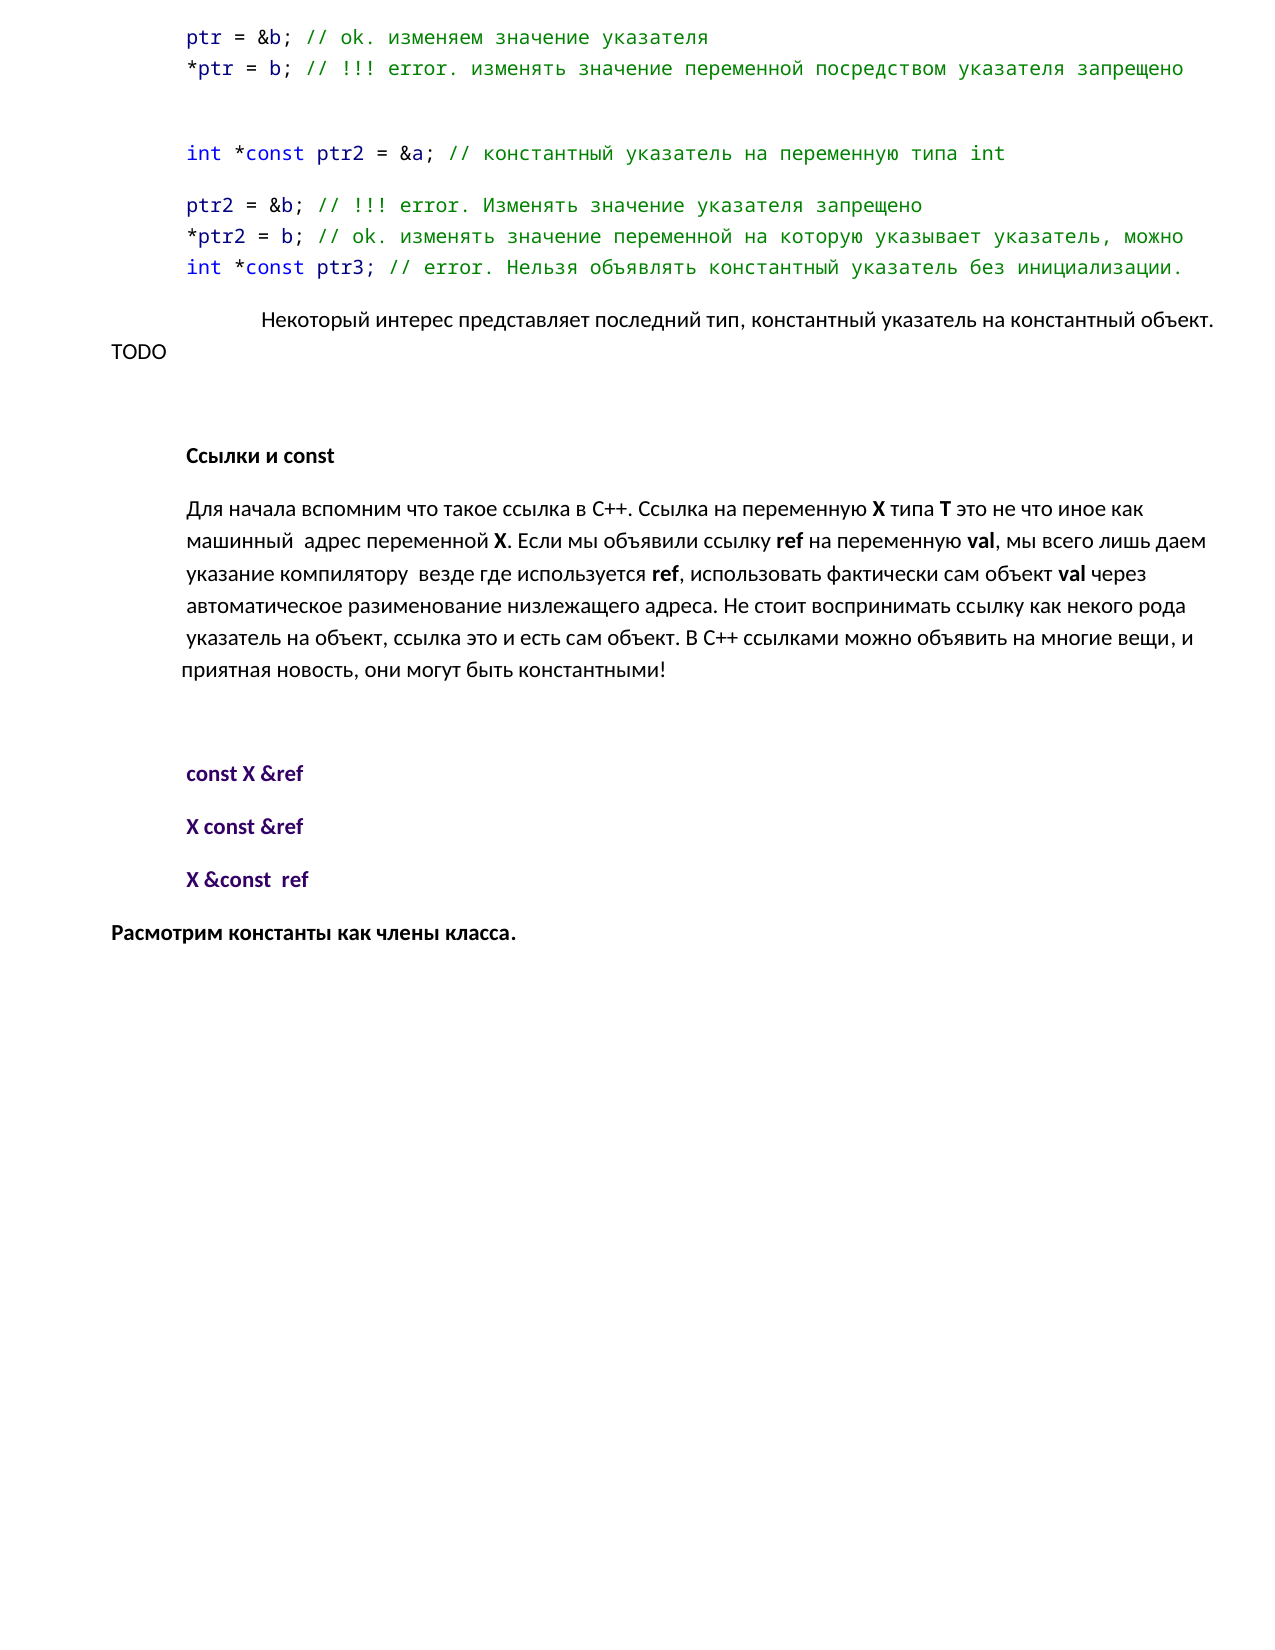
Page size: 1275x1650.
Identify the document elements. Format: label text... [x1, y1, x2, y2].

text const X &ref [111, 759, 1234, 787]
text *ptr2 = b; // ok. изменять значение переменной на которую указывает указатель, можно [111, 222, 1234, 249]
text Некоторый интерес представляет последний тип, константный указатель на константный объект. TODO [111, 305, 1234, 365]
text Ссылки и const [111, 441, 1234, 469]
text ptr = &b; // ok. изменяем значение указателя [111, 23, 1234, 50]
text ptr2 = &b; // !!! error. Изменять значение указателя запрещено [111, 191, 1234, 218]
text X const &ref [111, 812, 1234, 840]
text int *const ptr3; // error. Нельзя объявлять константный указатель без инициализации. [111, 253, 1234, 280]
text X &const ref [111, 865, 1234, 893]
text Для начала вспомним что такое ссылка в С++. Ссылка на переменную X типа T это не что иное как машинный адрес переменной X. Если мы объявили ссылку ref на переменную val, мы всего лишь даем указание компилятору везде где используется ref, использовать фактически сам объект val через автоматическое разименование низлежащего адреса. Не стоит воспринимать ссылку как некого рода указатель на объект, ссылка это и есть сам объект. В С++ ссылками можно объявить на многие вещи, и приятная новость, они могут быть константными! [181, 494, 1234, 683]
text int *const ptr2 = &a; // константный указатель на переменную типа int [111, 138, 1234, 166]
text Расмотрим константы как члены класса. [111, 918, 1234, 946]
text *ptr = b; // !!! error. изменять значение переменной посредством указателя запрещено [111, 54, 1234, 81]
